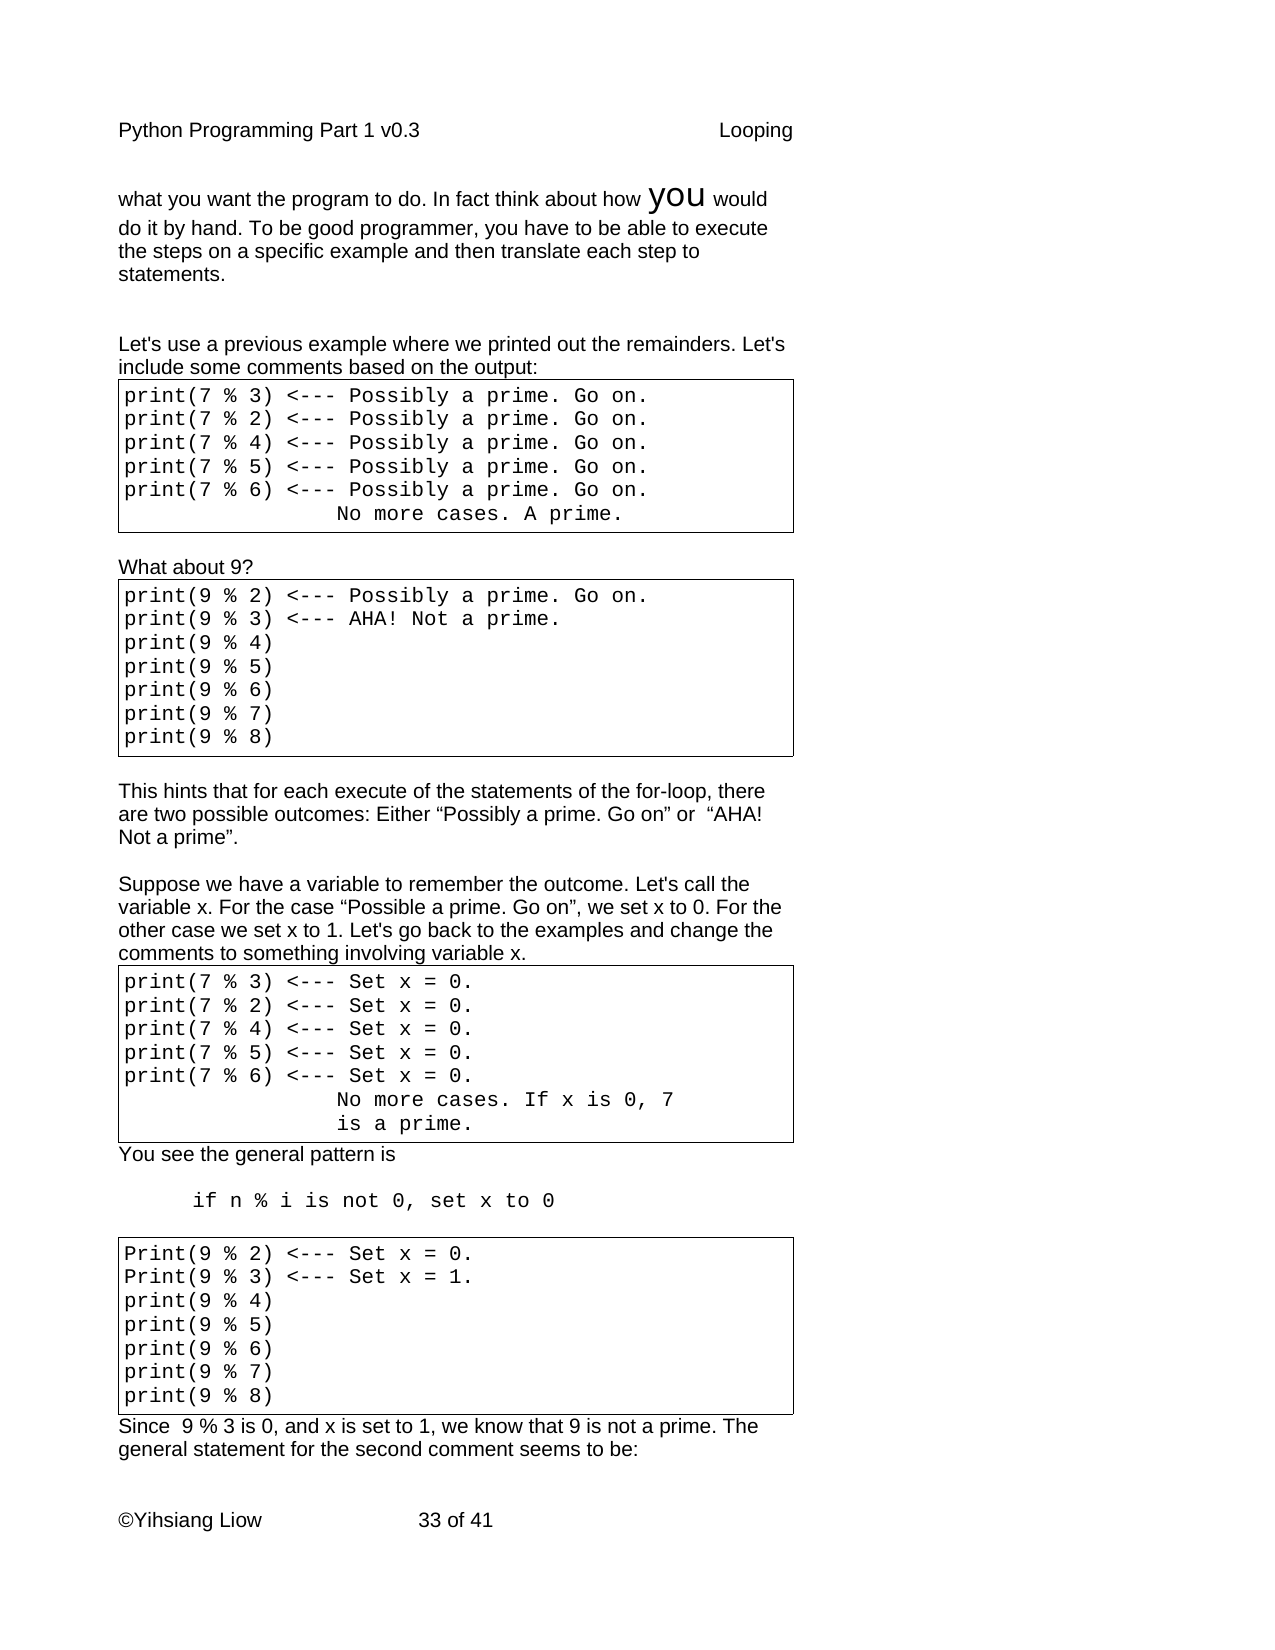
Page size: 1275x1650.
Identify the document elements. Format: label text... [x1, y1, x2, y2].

table_header print(9 % 2) <--- Possibly a prime. Go on. print(9 % 3) <--- AHA! Not a prime. print(9 % 4) print(9 % 5) print(9 % 6) print(9 % 7) print(9 % 8) [119, 580, 793, 756]
text Let's use a previous example where we printed out the remainders. Let's include some comments based on the output: [118, 332, 793, 379]
table_header print(7 % 3) <--- Possibly a prime. Go on. print(7 % 2) <--- Possibly a prime. Go on. print(7 % 4) <--- Possibly a prime. Go on. print(7 % 5) <--- Possibly a prime. Go on. print(7 % 6) <--- Possibly a prime. Go on. No more cases. A prime. [119, 380, 793, 532]
text Since 9 % 3 is 0, and x is set to 1, we know that 9 is not a prime. The general statement for the second comment seems to be: [118, 1415, 793, 1461]
text if n % i is not 0, set x to 0 [118, 1189, 793, 1214]
text This hints that for each execute of the statements of the for-loop, there are two possible outcomes: Either “Possibly a prime. Go on” or “AHA! Not a prime”. [118, 779, 793, 849]
table_header Print(9 % 2) <--- Set x = 0. Print(9 % 3) <--- Set x = 1. print(9 % 4) print(9 % 5) print(9 % 6) print(9 % 7) print(9 % 8) [119, 1238, 793, 1414]
text what you want the program to do. In fact think about how you would do it by hand. To be good programmer, you have to be able to execute the steps on a specific example and then translate each step to statements. [118, 171, 793, 286]
text What about 9? [118, 556, 793, 579]
text You see the general pattern is [118, 1143, 793, 1166]
table_header print(7 % 3) <--- Set x = 0. print(7 % 2) <--- Set x = 0. print(7 % 4) <--- Set x = 0. print(7 % 5) <--- Set x = 0. print(7 % 6) <--- Set x = 0. No more cases. If x is 0, 7 is a prime. [119, 966, 793, 1142]
text Suppose we have a variable to remember the outcome. Let's call the variable x. For the case “Possible a prime. Go on”, we set x to 0. For the other case we set x to 1. Let's go back to the examples and change the comments to something involving variable x. [118, 872, 793, 965]
